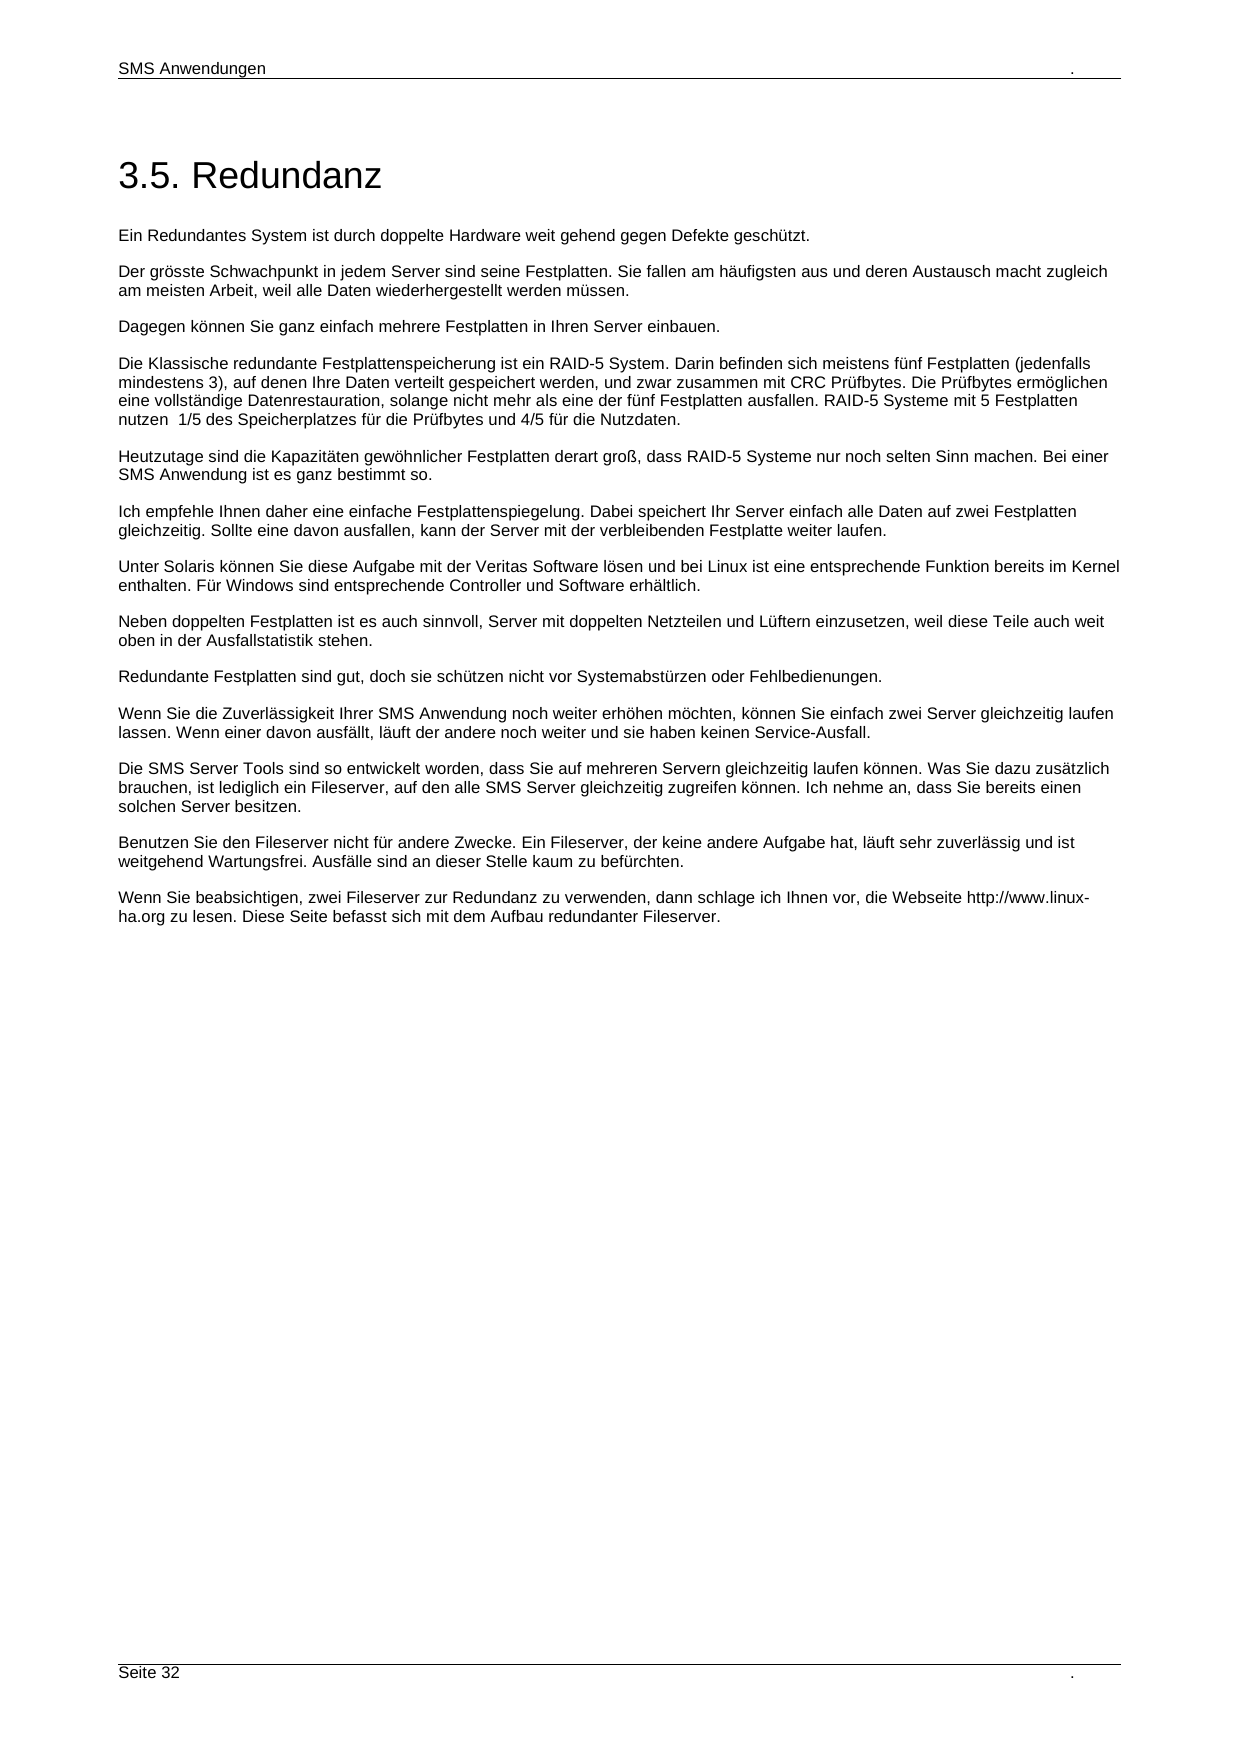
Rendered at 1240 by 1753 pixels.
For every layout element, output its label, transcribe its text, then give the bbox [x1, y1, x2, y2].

text Ich empfehle Ihnen daher eine einfache Festplattenspiegelung. Dabei speichert Ihr Server einfach alle Daten auf zwei Festplatten gleichzeitig. Sollte eine davon ausfallen, kann der Server mit der verbleibenden Festplatte weiter laufen. [118, 502, 1121, 539]
text Der grösste Schwachpunkt in jedem Server sind seine Festplatten. Sie fallen am häufigsten aus und deren Austausch macht zugleich am meisten Arbeit, weil alle Daten wiederhergestellt werden müssen. [118, 262, 1121, 300]
text Benutzen Sie den Fileserver nicht für andere Zwecke. Ein Fileserver, der keine andere Aufgabe hat, läuft sehr zuverlässig und ist weitgehend Wartungsfrei. Ausfälle sind an dieser Stelle kaum zu befürchten. [118, 833, 1121, 871]
text Ein Redundantes System ist durch doppelte Hardware weit gehend gegen Defekte geschützt. [118, 226, 1121, 245]
text Wenn Sie beabsichtigen, zwei Fileserver zur Redundanz zu verwenden, dann schlage ich Ihnen vor, die Webseite http://www.linux-ha.org zu lesen. Diese Seite befasst sich mit dem Aufbau redundanter Fileserver. [118, 888, 1121, 926]
text Die Klassische redundante Festplattenspeicherung ist ein RAID-5 System. Darin befinden sich meistens fünf Festplatten (jedenfalls mindestens 3), auf denen Ihre Daten verteilt gespeichert werden, und zwar zusammen mit CRC Prüfbytes. Die Prüfbytes ermöglichen eine vollständige Datenrestauration, solange nicht mehr als eine der fünf Festplatten ausfallen. RAID-5 Systeme mit 5 Festplatten nutzen 1/5 des Speicherplatzes für die Prüfbytes und 4/5 für die Nutzdaten. [118, 354, 1121, 429]
text Wenn Sie die Zuverlässigkeit Ihrer SMS Anwendung noch weiter erhöhen möchten, können Sie einfach zwei Server gleichzeitig laufen lassen. Wenn einer davon ausfällt, läuft der andere noch weiter und sie haben keinen Service-Ausfall. [118, 704, 1121, 742]
text Redundante Festplatten sind gut, doch sie schützen nicht vor Systemabstürzen oder Fehlbedienungen. [118, 668, 1121, 686]
subtitle Redundanz [118, 154, 1121, 196]
text Die SMS Server Tools sind so entwickelt worden, dass Sie auf mehreren Servern gleichzeitig laufen können. Was Sie dazu zusätzlich brauchen, ist lediglich ein Fileserver, auf den alle SMS Server gleichzeitig zugreifen können. Ich nehme an, dass Sie bereits einen solchen Server besitzen. [118, 759, 1121, 816]
text Heutzutage sind die Kapazitäten gewöhnlicher Festplatten derart groß, dass RAID-5 Systeme nur noch selten Sinn machen. Bei einer SMS Anwendung ist es ganz bestimmt so. [118, 447, 1121, 484]
text Unter Solaris können Sie diese Aufgabe mit der Veritas Software lösen und bei Linux ist eine entsprechende Funktion bereits im Kernel enthalten. Für Windows sind entsprechende Controller und Software erhältlich. [118, 557, 1121, 595]
text Neben doppelten Festplatten ist es auch sinnvoll, Server mit doppelten Netzteilen und Lüftern einzusetzen, weil diese Teile auch weit oben in der Ausfallstatistik stehen. [118, 612, 1121, 650]
text Dagegen können Sie ganz einfach mehrere Festplatten in Ihren Server einbauen. [118, 318, 1121, 336]
